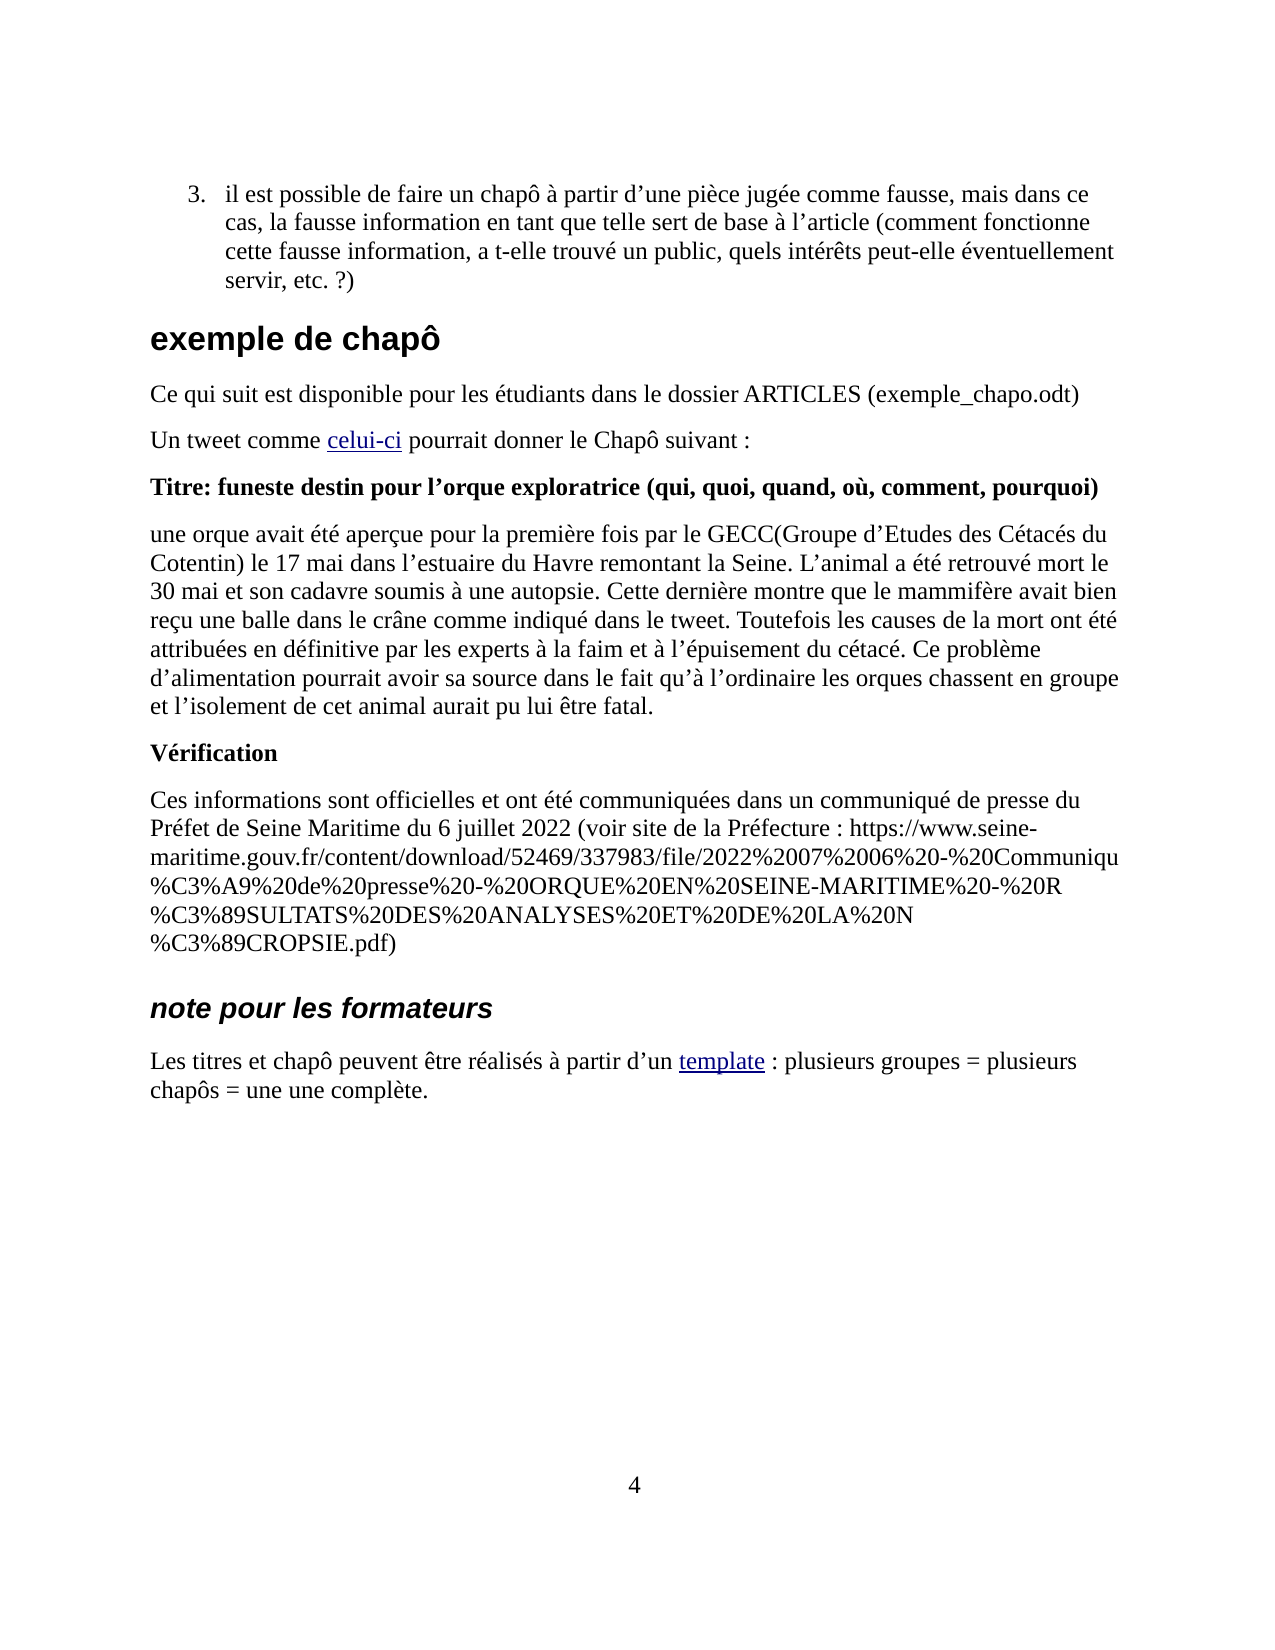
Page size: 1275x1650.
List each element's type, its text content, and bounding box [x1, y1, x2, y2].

text Ces informations sont officielles et ont été communiquées dans un communiqué de presse du Préfet de Seine Maritime du 6 juillet 2022 (voir site de la Préfecture : https://www.seine-maritime.gouv.fr/content/download/52469/337983/file/2022%2007%2006%20-%20Communiqu%C3%A9%20de%20presse%20-%20ORQUE%20EN%20SEINE-MARITIME%20-%20R%C3%89SULTATS%20DES%20ANALYSES%20ET%20DE%20LA%20N%C3%89CROPSIE.pdf) [150, 785, 1125, 957]
text Ce qui suit est disponible pour les étudiants dans le dossier ARTICLES (exemple_chapo.odt) [150, 379, 1125, 408]
list il est possible de faire un chapô à partir d’une pièce jugée comme fausse, mais dans ce cas, la fausse information en tant que telle sert de base à l’article (comment fonctionne cette fausse information, a t-elle trouvé un public, quels intérêts peut-elle éventuellement servir, etc. ?) [187, 179, 1125, 294]
subtitle exemple de chapô [150, 319, 1125, 357]
text Un tweet comme celui-ci pourrait donner le Chapô suivant : [150, 426, 1125, 454]
list [187, 150, 1125, 179]
subtitle note pour les formateurs [150, 991, 1125, 1025]
text Titre: funeste destin pour l’orque exploratrice (qui, quoi, quand, où, comment, pourquoi) [150, 472, 1125, 501]
text une orque avait été aperçue pour la première fois par le GECC(Groupe d’Etudes des Cétacés du Cotentin) le 17 mai dans l’estuaire du Havre remontant la Seine. L’animal a été retrouvé mort le 30 mai et son cadavre soumis à une autopsie. Cette dernière montre que le mammifère avait bien reçu une balle dans le crâne comme indiqué dans le tweet. Toutefois les causes de la mort ont été attribuées en définitive par les experts à la faim et à l’épuisement du cétacé. Ce problème d’alimentation pourrait avoir sa source dans le fait qu’à l’ordinaire les orques chassent en groupe et l’isolement de cet animal aurait pu lui être fatal. [150, 519, 1125, 720]
text Les titres et chapô peuvent être réalisés à partir d’un template : plusieurs groupes = plusieurs chapôs = une une complète. [150, 1046, 1125, 1104]
text Vérification [150, 738, 1125, 767]
